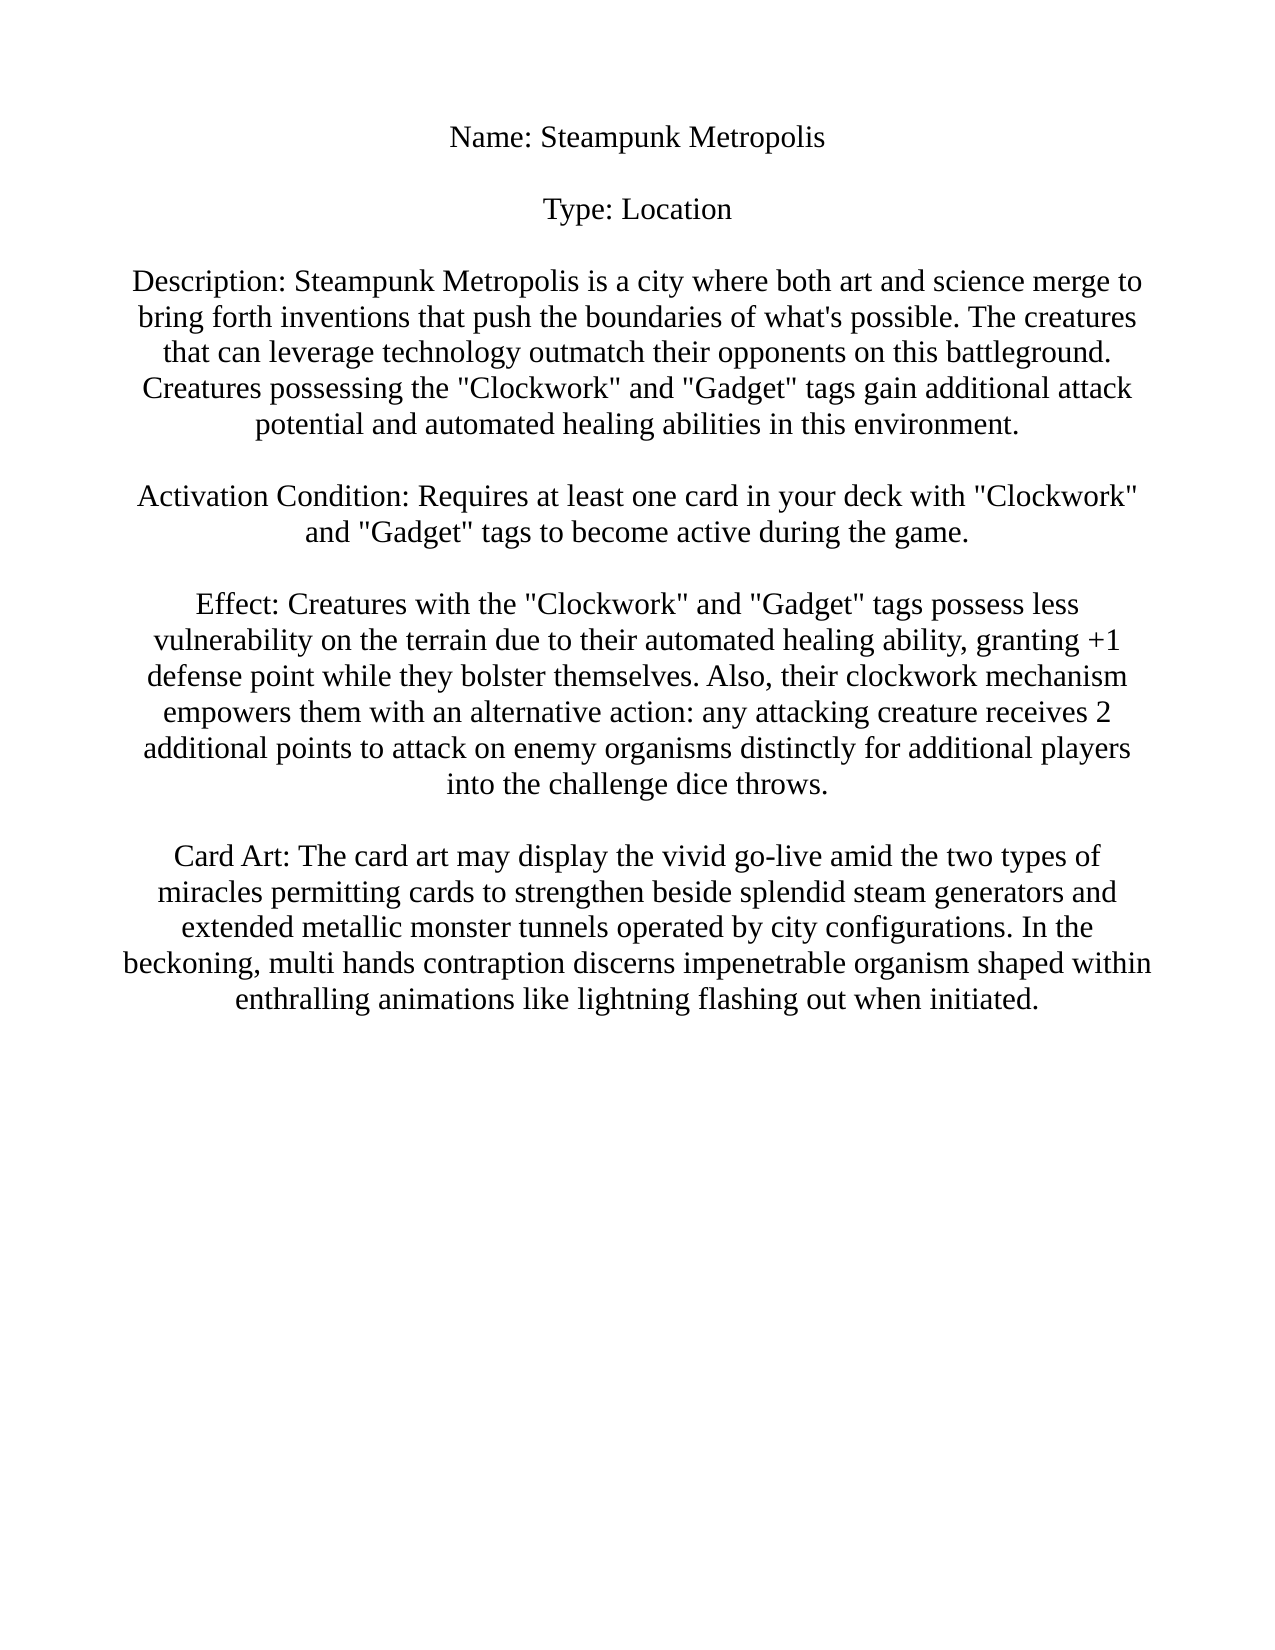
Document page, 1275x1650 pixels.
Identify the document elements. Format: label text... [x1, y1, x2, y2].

text Name: Steampunk Metropolis Type: Location Description: Steampunk Metropolis is a city where both art and science merge to bring forth inventions that push the boundaries of what's possible. The creatures that can leverage technology outmatch their opponents on this battleground. Creatures possessing the "Clockwork" and "Gadget" tags gain additional attack potential and automated healing abilities in this environment. Activation Condition: Requires at least one card in your deck with "Clockwork" and "Gadget" tags to become active during the game. Effect: Creatures with the "Clockwork" and "Gadget" tags possess less vulnerability on the terrain due to their automated healing ability, granting +1 defense point while they bolster themselves. Also, their clockwork mechanism empowers them with an alternative action: any attacking creature receives 2 additional points to attack on enemy organisms distinctly for additional players into the challenge dice throws. Card Art: The card art may display the vivid go-live amid the two types of miracles permitting cards to strengthen beside splendid steam generators and extended metallic monster tunnels operated by city configurations. In the beckoning, multi hands contraption discerns impenetrable organism shaped within enthralling animations like lightning flashing out when initiated. [118, 118, 1157, 1017]
